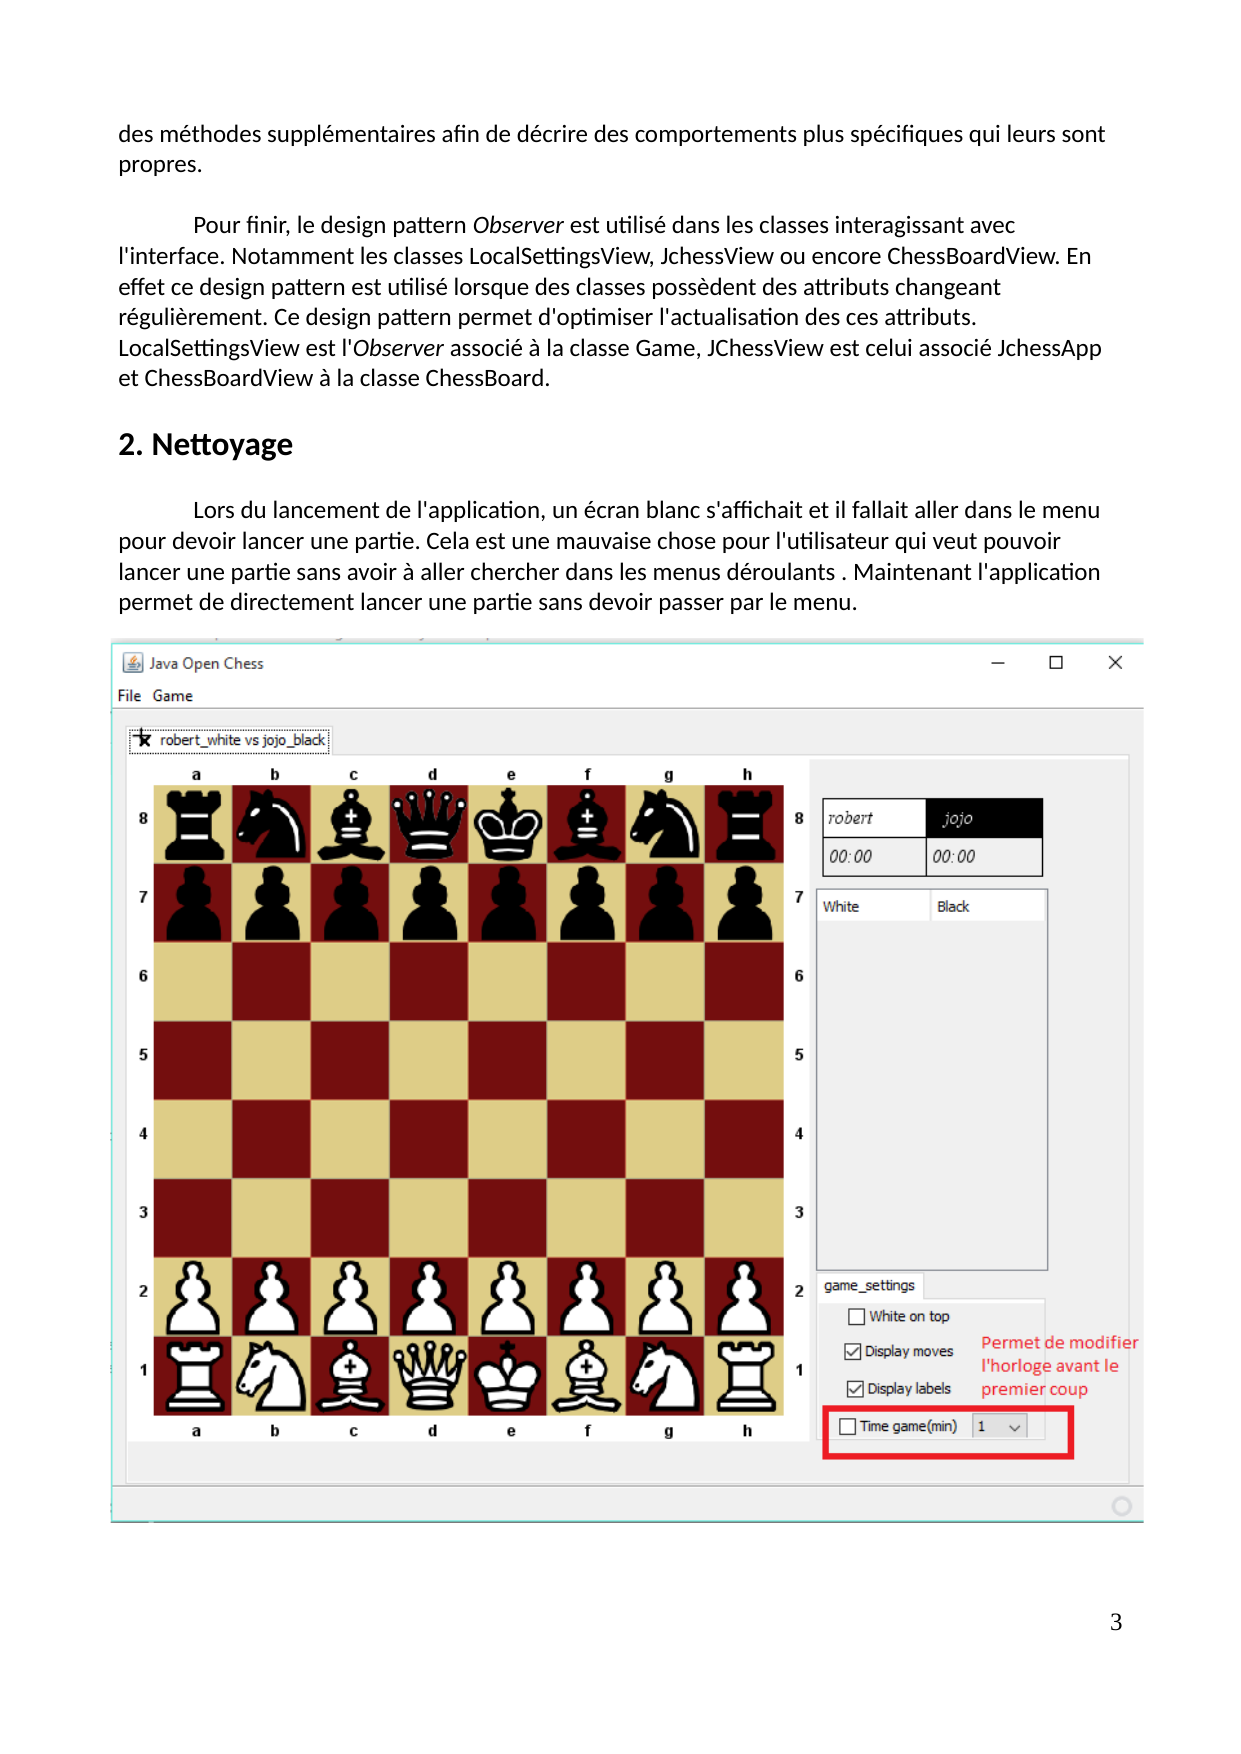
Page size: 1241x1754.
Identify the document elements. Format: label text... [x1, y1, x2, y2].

picture [110, 638, 1144, 1523]
text Lors du lancement de l'application, un écran blanc s'affichait et il fallait aller dans le menu pour devoir lancer une partie. Cela est une mauvaise chose pour l'utilisateur qui veut pouvoir lancer une partie sans avoir à aller chercher dans les menus déroulants . Maintenant l'application permet de directement lancer une partie sans devoir passer par le menu. [118, 494, 1122, 617]
text Pour finir, le design pattern Observer est utilisé dans les classes interagissant avec l'interface. Notamment les classes LocalSettingsView, JchessView ou encore ChessBoardView. En effet ce design pattern est utilisé lorsque des classes possèdent des attributs changeant régulièrement. Ce design pattern permet d'optimiser l'actualisation des ces attributs. LocalSettingsView est l'Observer associé à la classe Game, JChessView est celui associé JchessApp et ChessBoardView à la classe ChessBoard. [118, 210, 1122, 393]
text 2. Nettoyage [118, 423, 1122, 464]
text des méthodes supplémentaires afin de décrire des comportements plus spécifiques qui leurs sont propres. [118, 118, 1122, 179]
